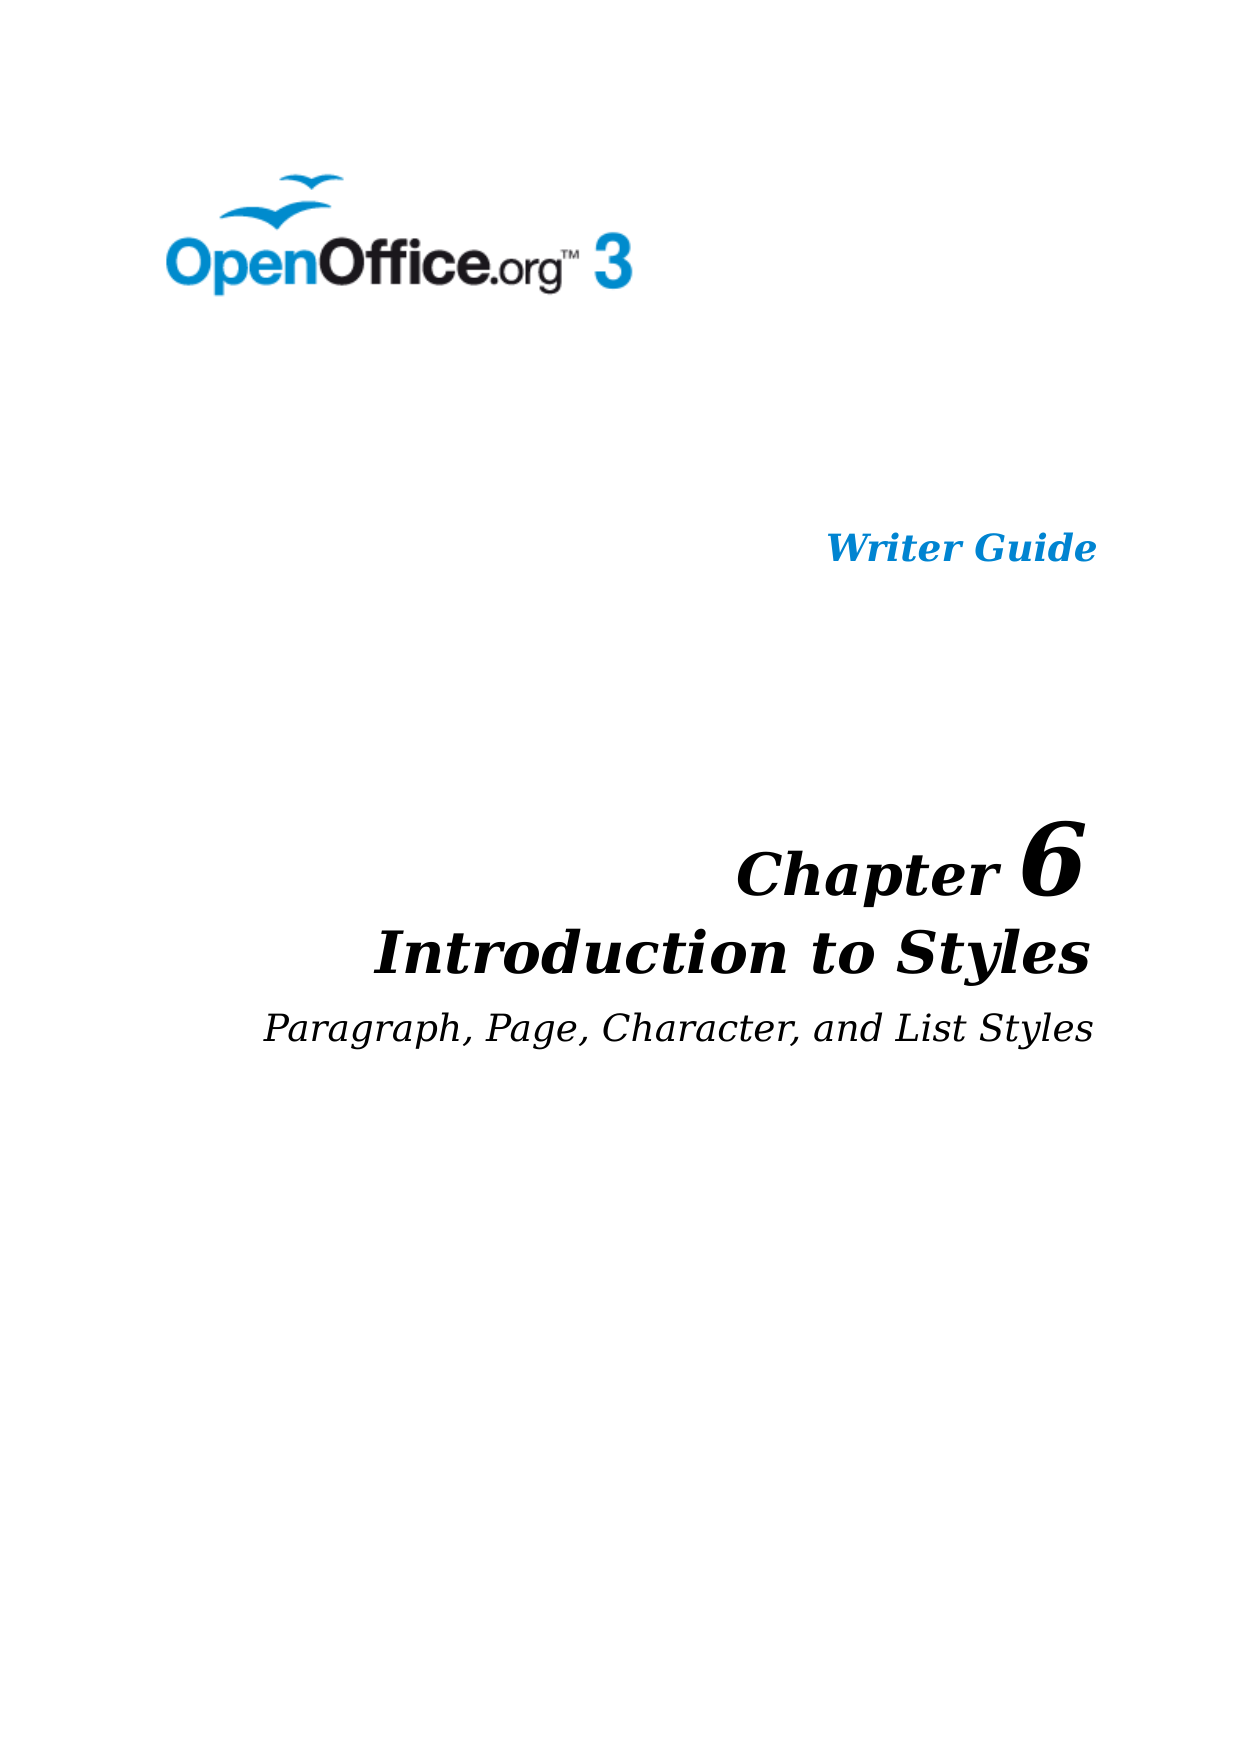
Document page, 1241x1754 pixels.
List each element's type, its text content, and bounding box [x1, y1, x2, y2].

subtitle Paragraph, Page, Character, and List Styles [188, 1007, 1098, 1050]
picture [140, 147, 655, 322]
text Writer Guide [188, 526, 1098, 570]
subtitle Chapter 6 Introduction to Styles [188, 801, 1098, 987]
